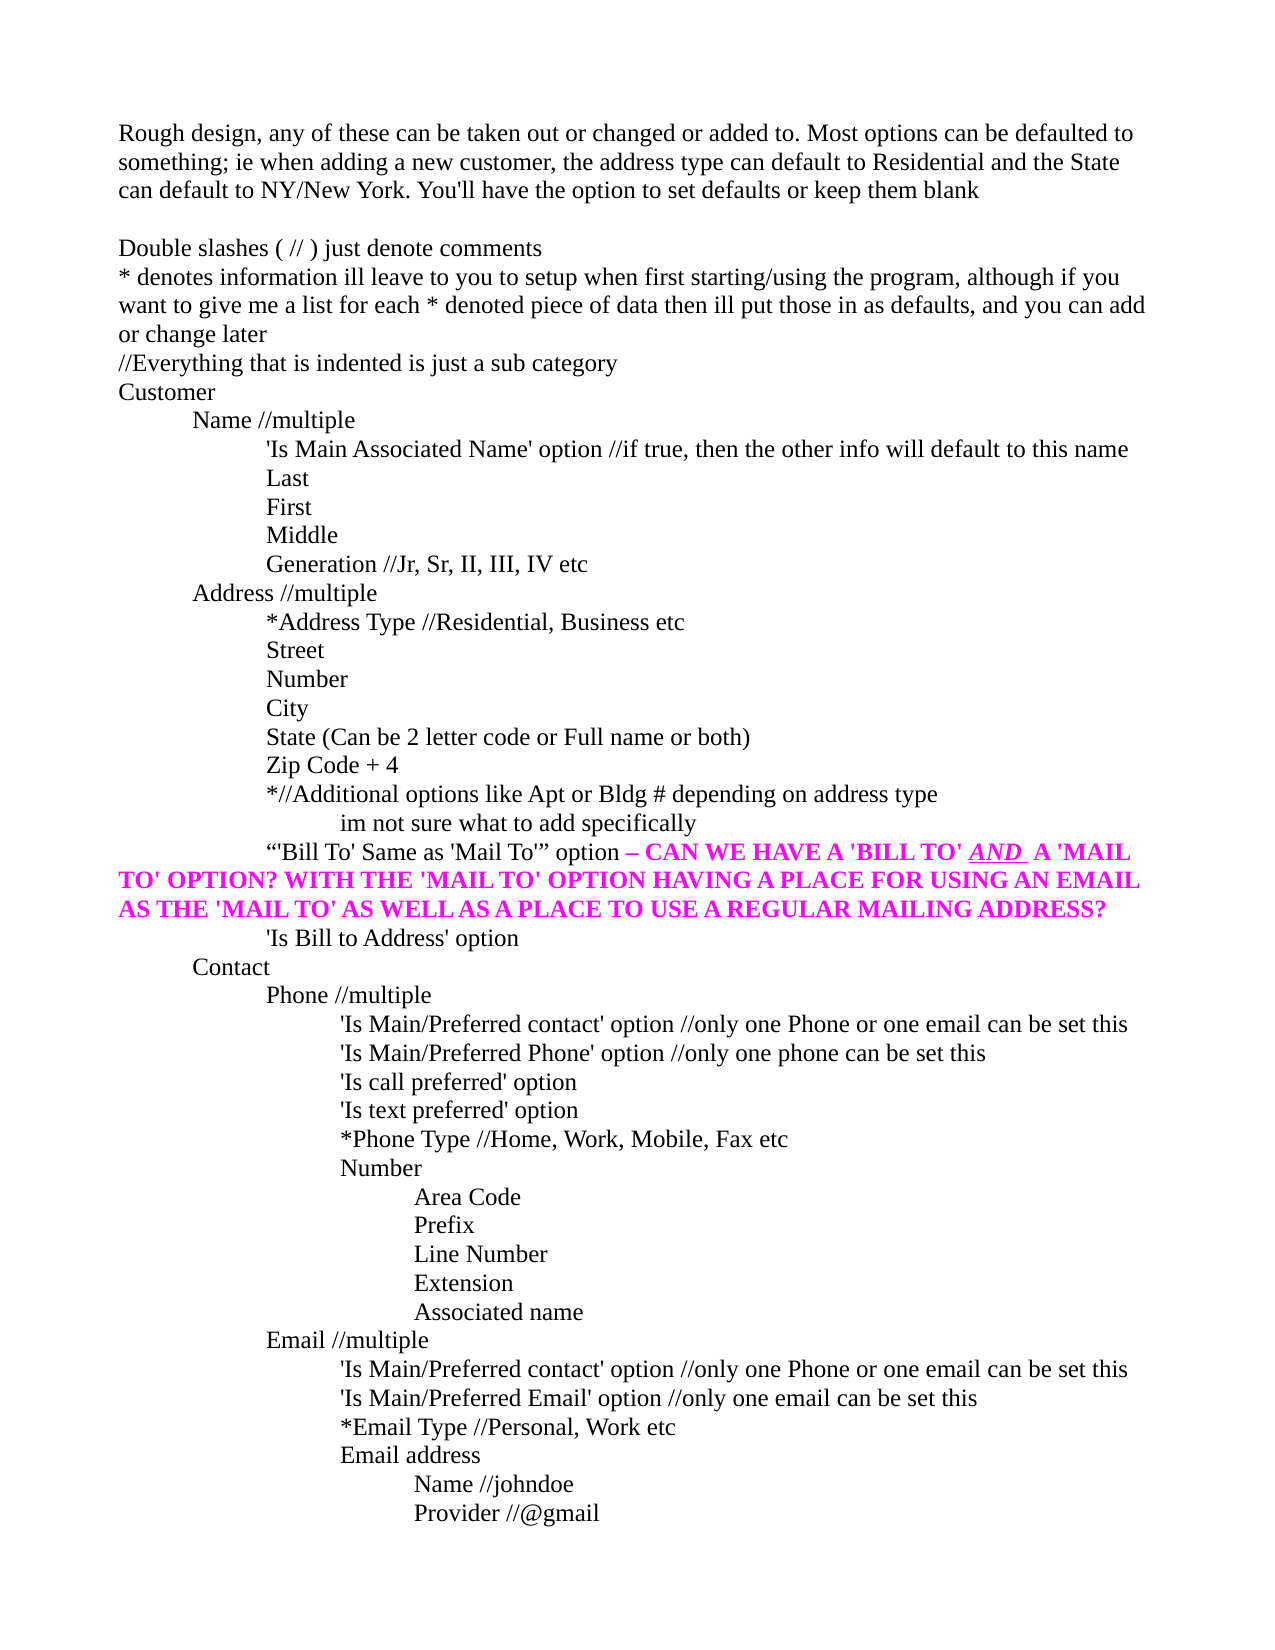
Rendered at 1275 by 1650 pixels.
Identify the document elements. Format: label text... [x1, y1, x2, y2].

text State (Can be 2 letter code or Full name or both) [118, 722, 1157, 751]
text Customer [118, 377, 1157, 406]
text Extension [118, 1268, 1157, 1297]
text Email address [118, 1441, 1157, 1469]
text Phone //multiple [118, 981, 1157, 1009]
text Middle [118, 521, 1157, 549]
text Area Code [118, 1182, 1157, 1211]
text *//Additional options like Apt or Bldg # depending on address type [118, 779, 1157, 808]
text Prefix [118, 1211, 1157, 1239]
text Provider //@gmail [118, 1498, 1157, 1527]
text Contact [118, 952, 1157, 981]
text “'Bill To' Same as 'Mail To'” option – CAN WE HAVE A 'BILL TO' AND A 'MAIL TO' OPTION? WITH THE 'MAIL TO' OPTION HAVING A PLACE FOR USING AN EMAIL AS THE 'MAIL TO' AS WELL AS A PLACE TO USE A REGULAR MAILING ADDRESS? [118, 837, 1157, 923]
text Number [118, 664, 1157, 693]
text Last [118, 463, 1157, 492]
text 'Is Main Associated Name' option //if true, then the other info will default to this name [118, 434, 1157, 463]
text Address //multiple [118, 578, 1157, 607]
text Zip Code + 4 [118, 751, 1157, 779]
text * denotes information ill leave to you to setup when first starting/using the program, although if you want to give me a list for each * denoted piece of data then ill put those in as defaults, and you can add or change later [118, 262, 1157, 348]
text Double slashes ( // ) just denote comments [118, 233, 1157, 262]
text Street [118, 636, 1157, 664]
text 'Is Main/Preferred Phone' option //only one phone can be set this [118, 1038, 1157, 1067]
text *Phone Type //Home, Work, Mobile, Fax etc [118, 1124, 1157, 1153]
text 'Is Bill to Address' option [118, 923, 1157, 952]
text Number [118, 1153, 1157, 1182]
text Name //multiple [118, 406, 1157, 434]
text Associated name [118, 1297, 1157, 1326]
text 'Is Main/Preferred contact' option //only one Phone or one email can be set this [118, 1009, 1157, 1038]
text 'Is Main/Preferred Email' option //only one email can be set this [118, 1383, 1157, 1412]
text Name //johndoe [118, 1469, 1157, 1498]
text Generation //Jr, Sr, II, III, IV etc [118, 549, 1157, 578]
text 'Is text preferred' option [118, 1096, 1157, 1124]
text Email //multiple [118, 1326, 1157, 1354]
text *Address Type //Residential, Business etc [118, 607, 1157, 636]
text First [118, 492, 1157, 521]
text City [118, 693, 1157, 722]
text *Email Type //Personal, Work etc [118, 1412, 1157, 1441]
text Rough design, any of these can be taken out or changed or added to. Most options can be defaulted to something; ie when adding a new customer, the address type can default to Residential and the State can default to NY/New York. You'll have the option to set defaults or keep them blank [118, 118, 1157, 204]
text Line Number [118, 1239, 1157, 1268]
text 'Is call preferred' option [118, 1067, 1157, 1096]
text //Everything that is indented is just a sub category [118, 348, 1157, 377]
text 'Is Main/Preferred contact' option //only one Phone or one email can be set this [118, 1354, 1157, 1383]
text im not sure what to add specifically [118, 808, 1157, 837]
